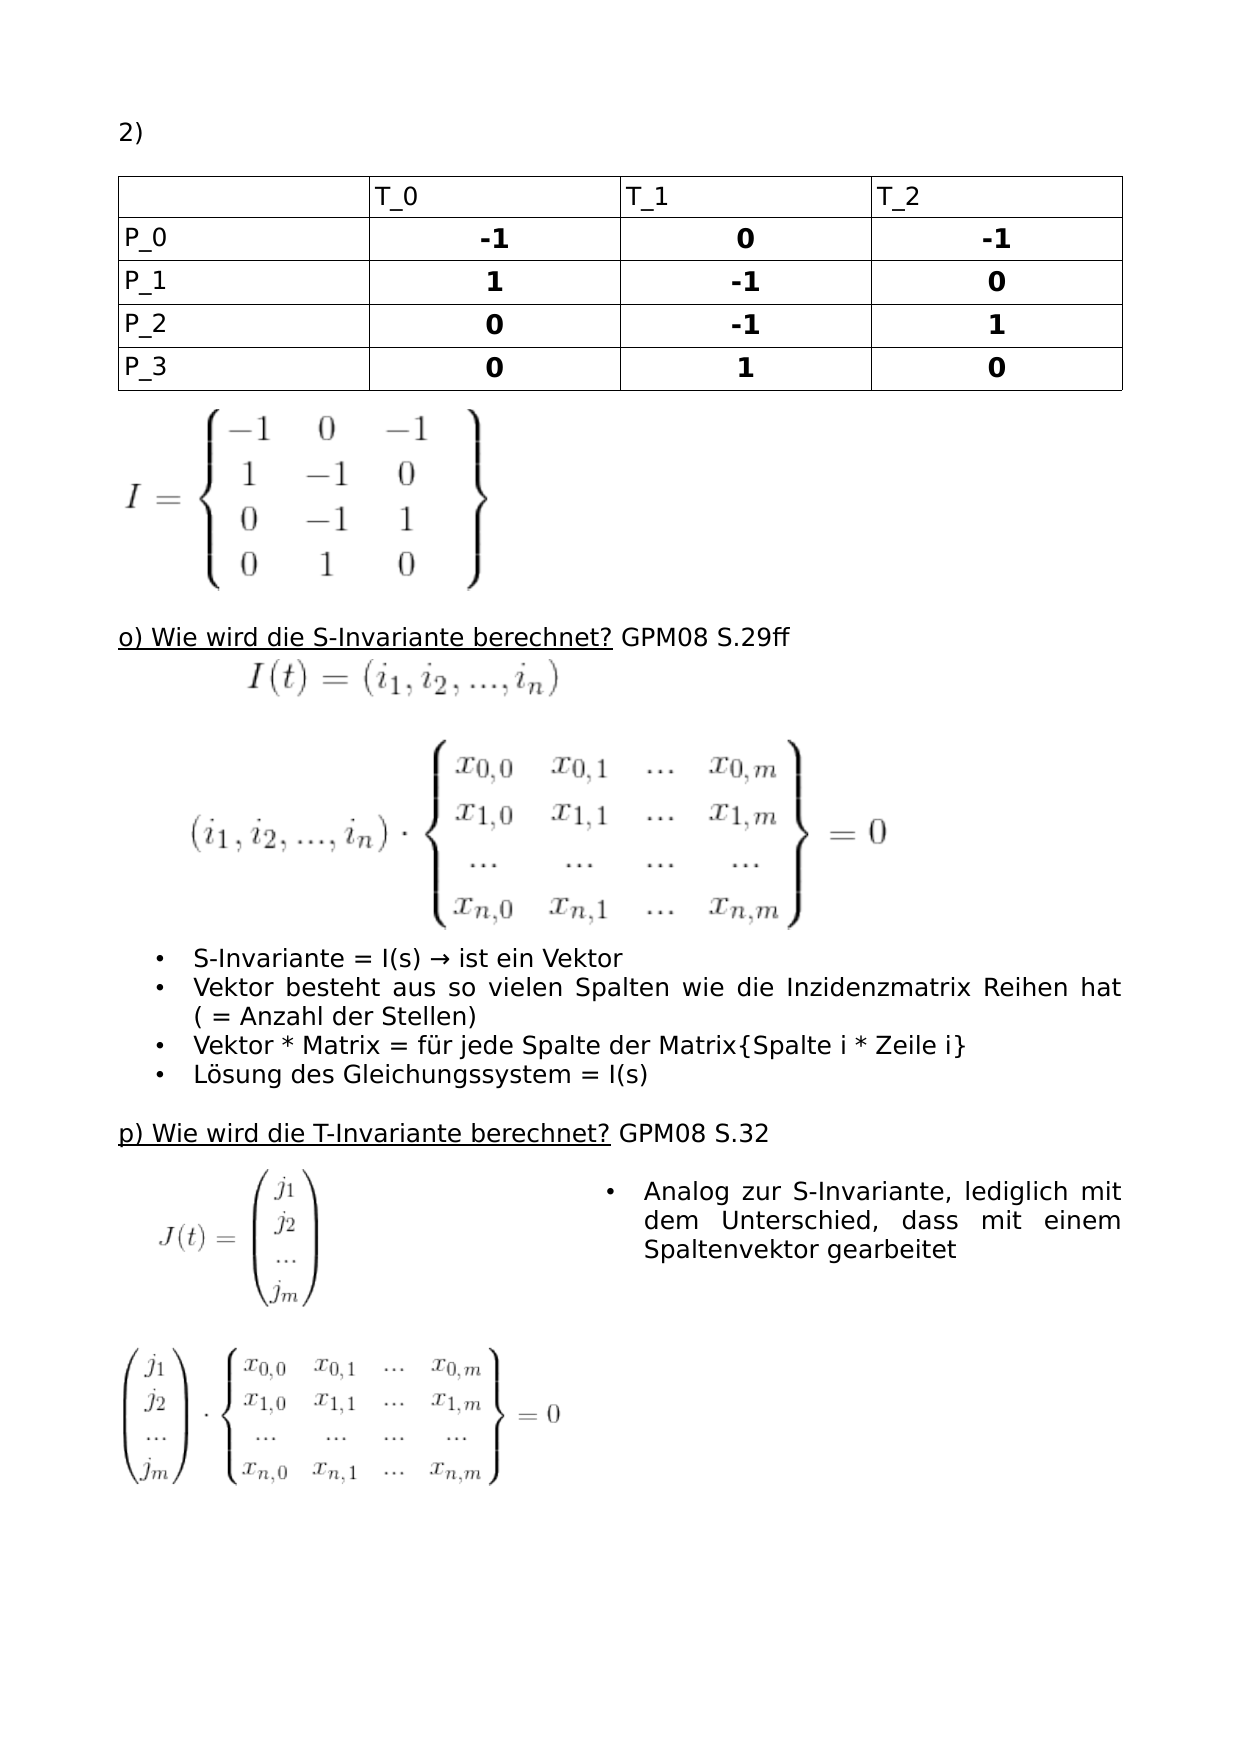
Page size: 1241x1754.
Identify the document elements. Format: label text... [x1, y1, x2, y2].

picture [123, 1169, 561, 1486]
table_cell P_2 [119, 305, 369, 347]
table_cell -1 [370, 218, 620, 260]
table_cell 0 [370, 305, 620, 347]
list Lösung des Gleichungssystem = I(s) [156, 1061, 1122, 1090]
table_cell 1 [621, 348, 871, 390]
table_cell 0 [370, 348, 620, 390]
text p) Wie wird die T-Invariante berechnet? GPM08 S.32 [118, 1119, 1122, 1148]
table_cell 0 [872, 348, 1122, 390]
table_cell 0 [872, 261, 1122, 303]
table_cell 1 [872, 305, 1122, 347]
picture [191, 659, 888, 930]
text o) Wie wird die S-Invariante berechnet? GPM08 S.29ff [118, 623, 1122, 652]
table_header T_0 [370, 177, 620, 217]
table_cell -1 [872, 218, 1122, 260]
table_cell 1 [370, 261, 620, 303]
list S-Invariante = I(s) → ist ein Vektor [156, 944, 1122, 973]
list Analog zur S-Invariante, lediglich mit dem Unterschied, dass mit einem Spaltenvektor gearbeitet [606, 1177, 1122, 1265]
table_cell P_1 [119, 261, 369, 303]
table_header T_2 [872, 177, 1122, 217]
text 2) [118, 118, 1122, 147]
list Vektor besteht aus so vielen Spalten wie die Inzidenzmatrix Reihen hat ( = Anzahl der Stellen) [156, 973, 1122, 1031]
table_cell 0 [621, 218, 871, 260]
table_header T_1 [621, 177, 871, 217]
picture [124, 409, 490, 591]
table_cell -1 [621, 261, 871, 303]
table_cell P_3 [119, 348, 369, 390]
table_cell P_0 [119, 218, 369, 260]
list Vektor * Matrix = für jede Spalte der Matrix{Spalte i * Zeile i} [156, 1031, 1122, 1061]
table_cell -1 [621, 305, 871, 347]
table_header [119, 177, 369, 217]
